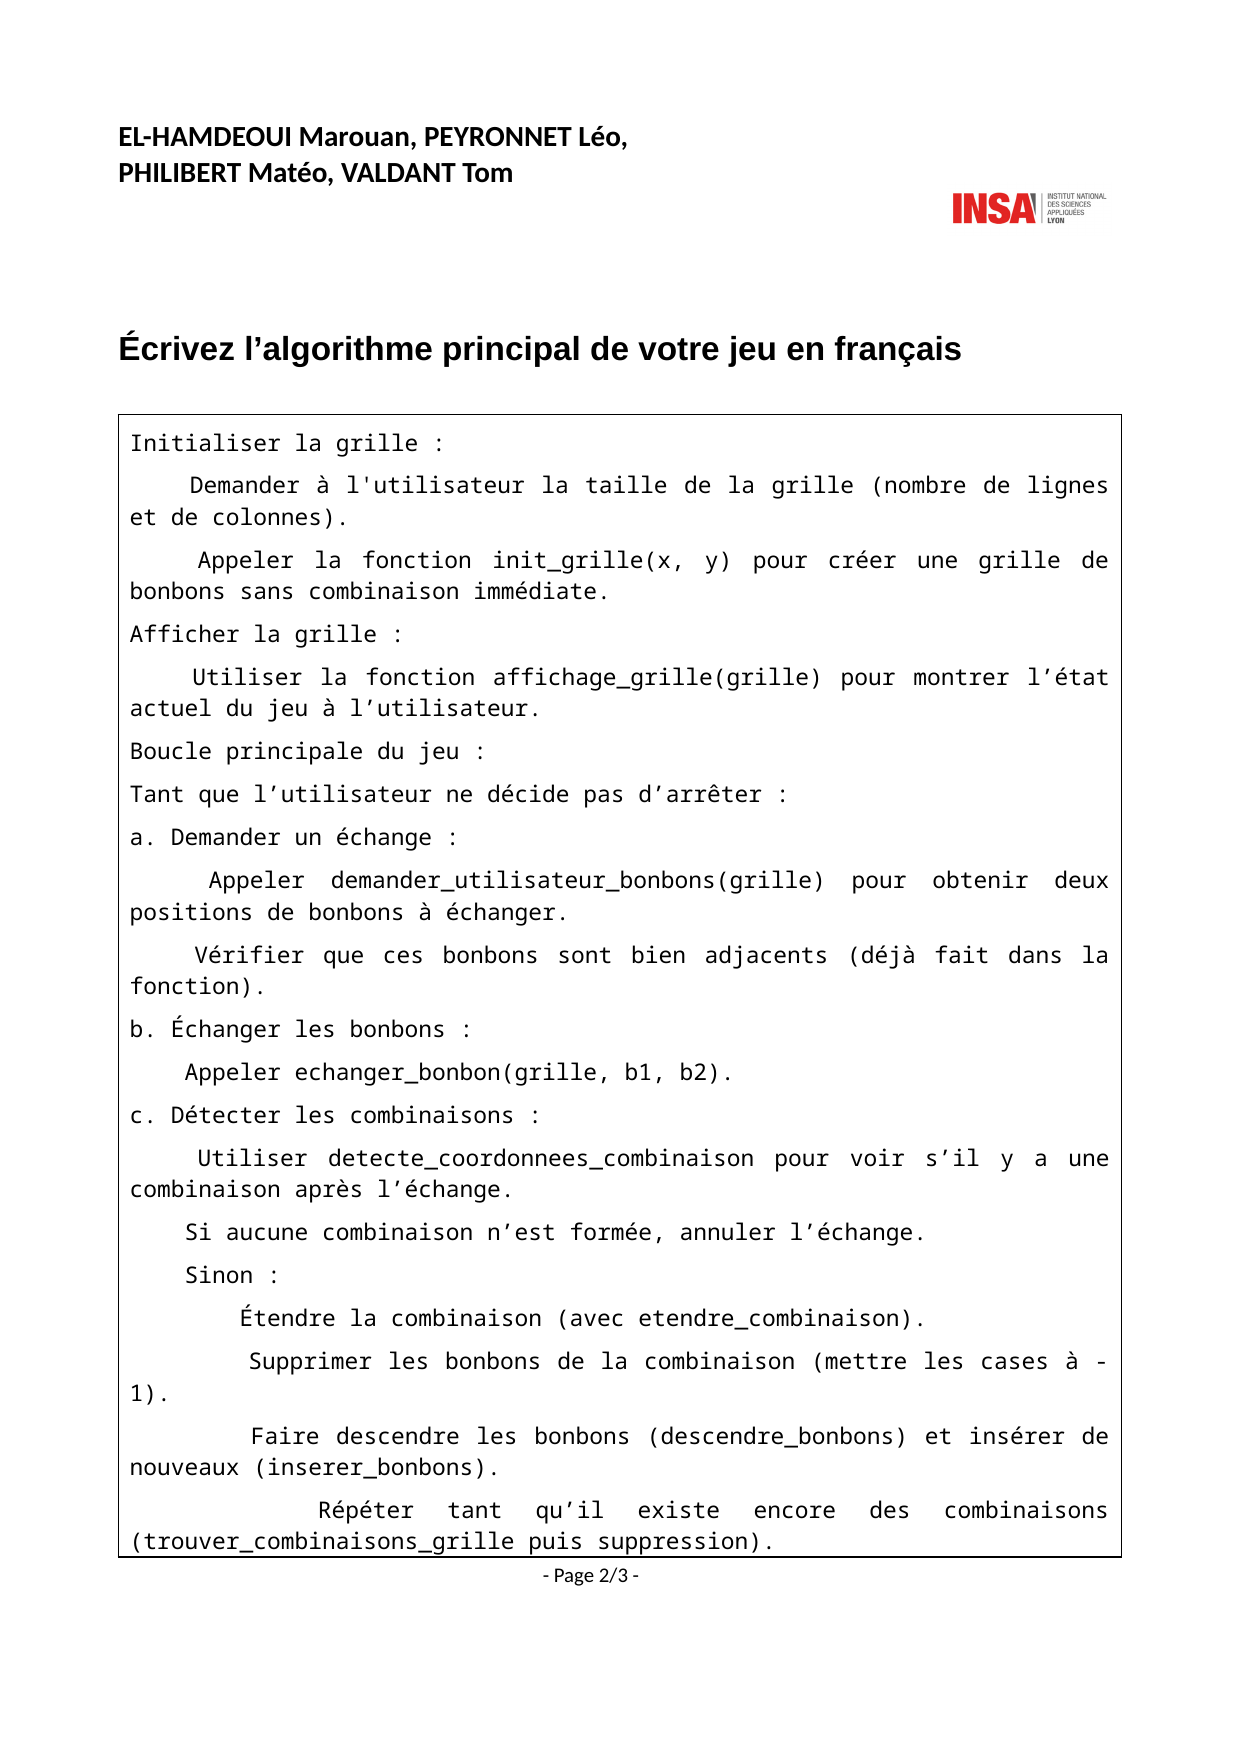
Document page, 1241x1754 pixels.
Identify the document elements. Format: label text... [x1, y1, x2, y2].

list Écrivez l’algorithme principal de votre jeu en français [118, 329, 1122, 368]
table_header Initialiser la grille : Demander à l'utilisateur la taille de la grille (nombre de lignes et de colonnes). Appeler la fonction init_grille(x, y) pour créer une grille de bonbons sans combinaison immédiate. Afficher la grille : Utiliser la fonction affichage_grille(grille) pour montrer l’état actuel du jeu à l’utilisateur. Boucle principale du jeu : Tant que l’utilisateur ne décide pas d’arrêter : a. Demander un échange : Appeler demander_utilisateur_bonbons(grille) pour obtenir deux positions de bonbons à échanger. Vérifier que ces bonbons sont bien adjacents (déjà fait dans la fonction). b. Échanger les bonbons : Appeler echanger_bonbon(grille, b1, b2). c. Détecter les combinaisons : Utiliser detecte_coordonnees_combinaison pour voir s’il y a une combinaison après l’échange. Si aucune combinaison n’est formée, annuler l’échange. Sinon : Étendre la combinaison (avec etendre_combinaison). Supprimer les bonbons de la combinaison (mettre les cases à -1). Faire descendre les bonbons (descendre_bonbons) et insérer de nouveaux (inserer_bonbons). Répéter tant qu’il existe encore des combinaisons (trouver_combinaisons_grille puis suppression). [119, 415, 1121, 1556]
